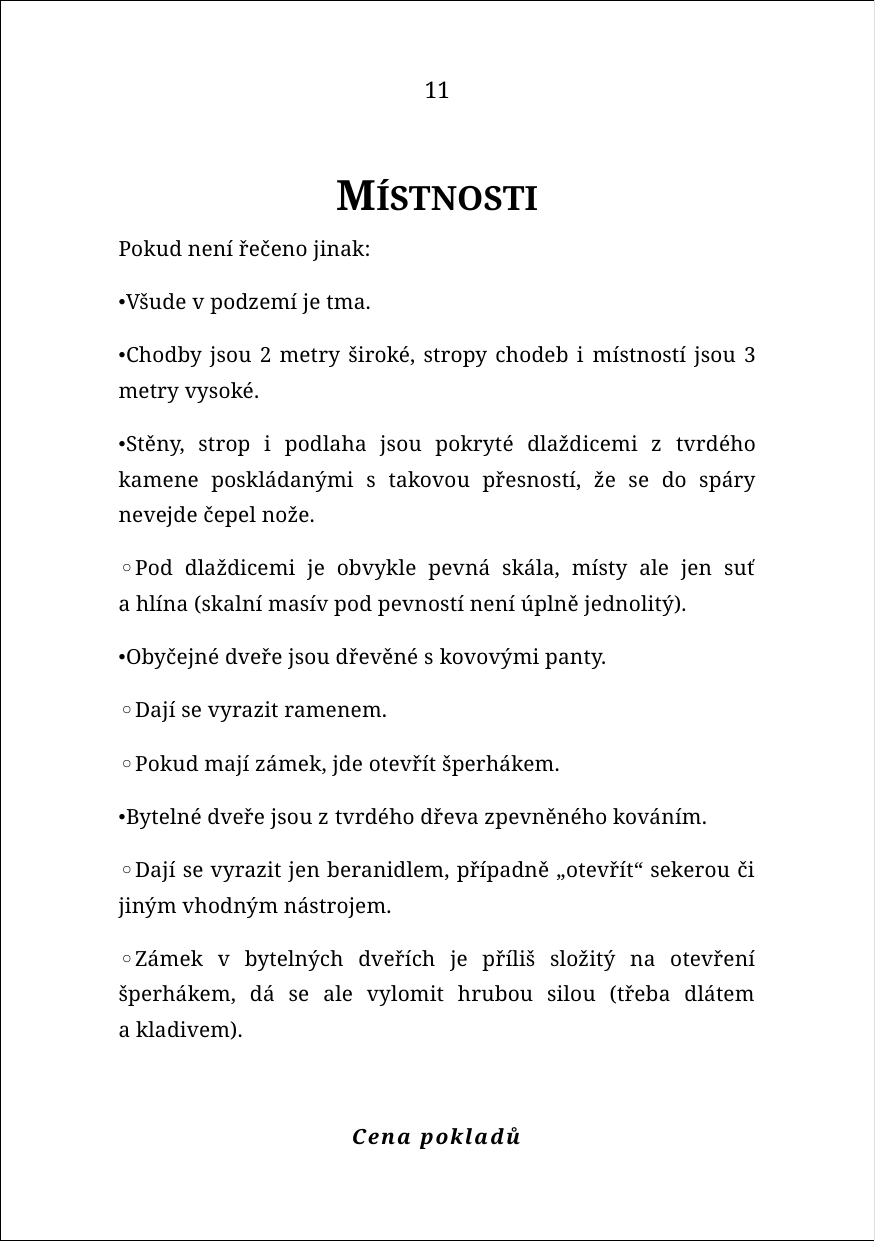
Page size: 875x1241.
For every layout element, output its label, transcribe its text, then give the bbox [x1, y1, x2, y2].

list Dají se vyrazit ramenem. [118, 696, 756, 724]
subtitle Místnosti [118, 166, 756, 222]
list Obyčejné dveře jsou dřevěné s⁠ kovovými panty. [118, 642, 756, 671]
list Chodby jsou 2 metry široké, stropy chodeb i⁠ místností jsou 3 metry vysoké. [118, 341, 756, 404]
list Bytelné dveře jsou z⁠ tvrdého dřeva zpevněného kováním. [118, 802, 756, 830]
list Pokud mají zámek, jde otevřít šperhákem. [118, 749, 756, 777]
list Zámek v⁠ bytelných dveřích je příliš složitý na otevření šperhákem, dá se ale vylomit hrubou silou (třeba dlátem a⁠ kladivem). [118, 944, 756, 1043]
list Stěny, strop i⁠ podlaha jsou pokryté dlaždicemi z⁠ tvrdého kamene poskládanými s⁠ takovou přesností, že se do spáry nevejde čepel nože. [118, 429, 756, 529]
text Pokud není řečeno jinak: [118, 234, 756, 262]
list Pod dlaždicemi je obvykle pevná skála, místy ale jen suť a⁠ hlína (skalní masív pod pevností není úplně jednolitý). [118, 553, 756, 617]
list Všude v⁠ podzemí je tma. [118, 287, 756, 316]
list Dají se vyrazit jen beranidlem, případně „otevřít“ sekerou či jiným vhodným nástrojem. [118, 855, 756, 919]
